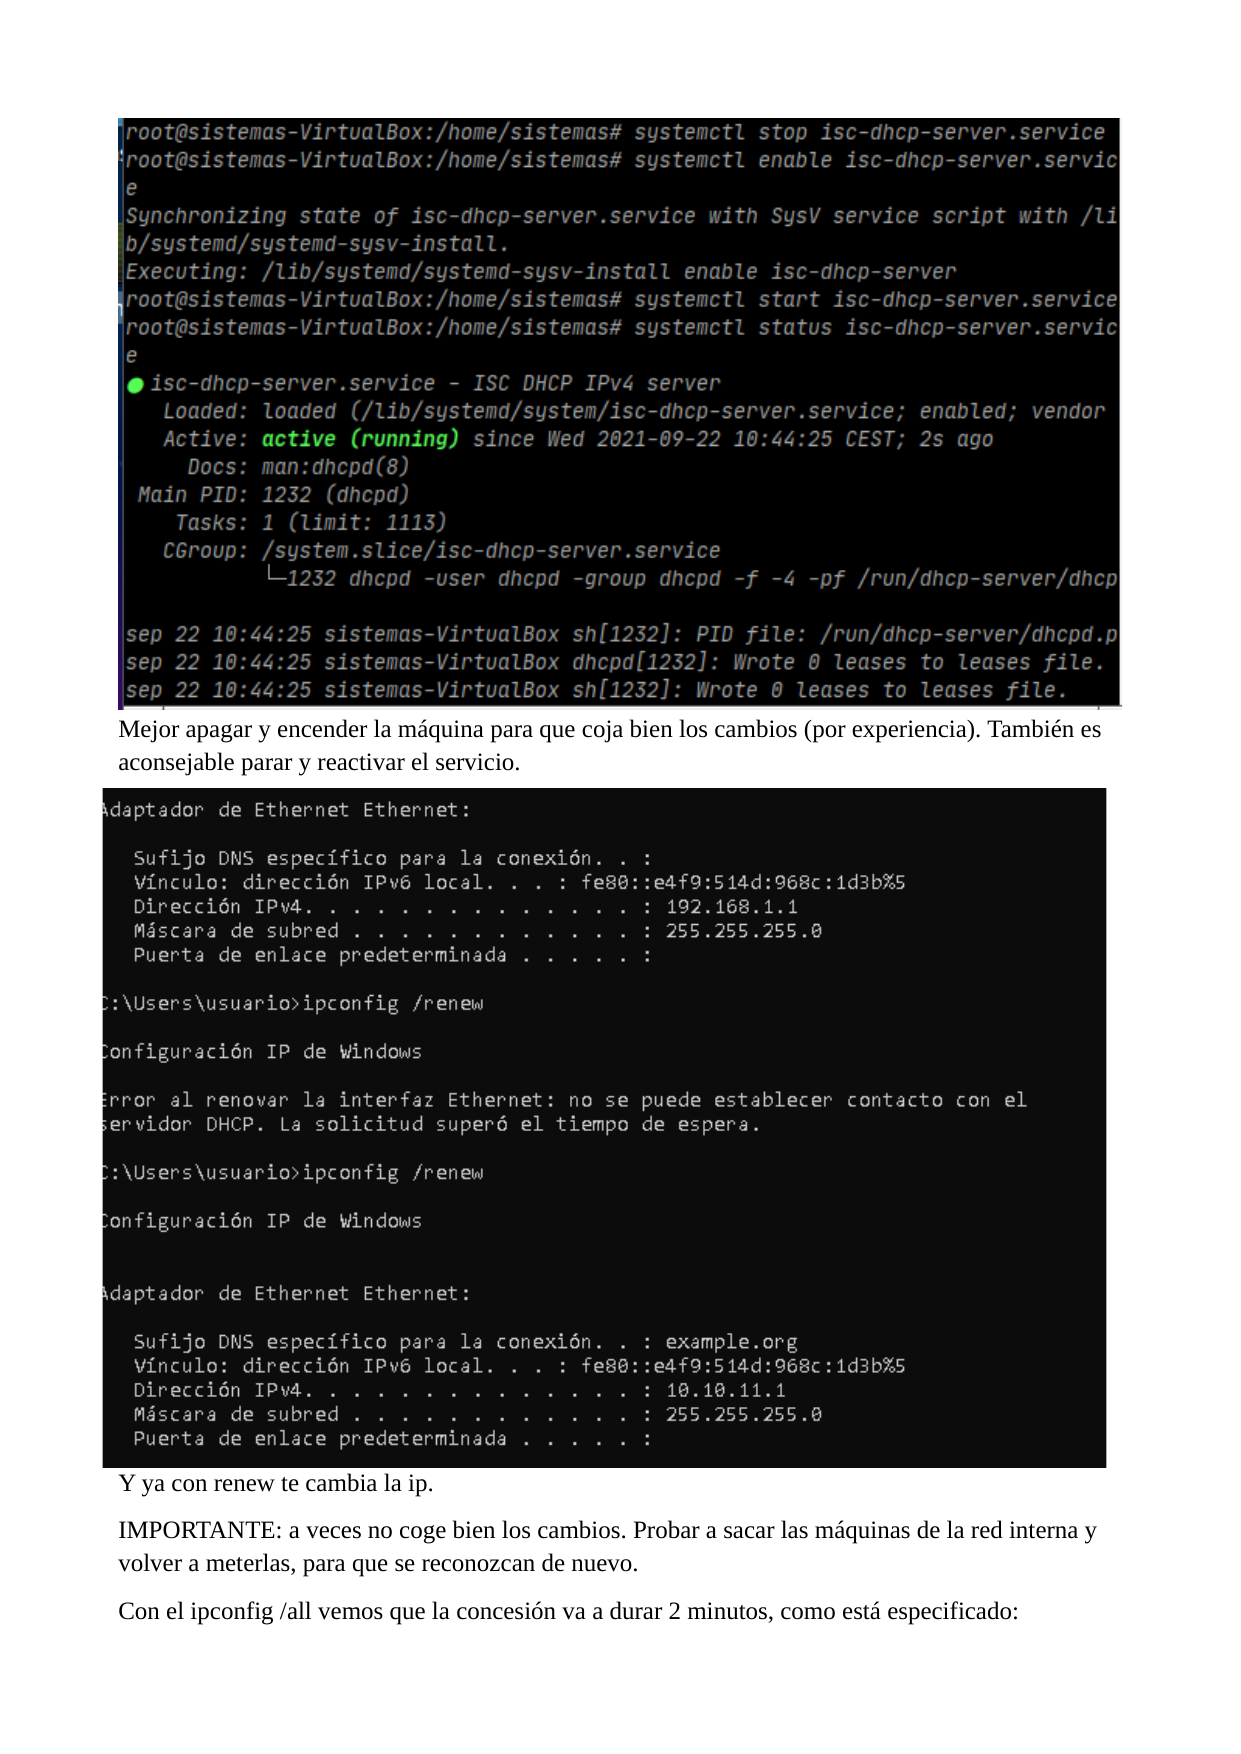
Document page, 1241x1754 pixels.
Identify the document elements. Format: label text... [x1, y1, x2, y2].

picture [118, 118, 1123, 710]
text IMPORTANTE: a veces no coge bien los cambios. Probar a sacar las máquinas de la red interna y volver a meterlas, para que se reconozcan de nuevo. [118, 1515, 1122, 1577]
picture [102, 788, 1107, 1468]
text Con el ipconfig /all vemos que la concesión va a durar 2 minutos, como está especificado: [118, 1596, 1122, 1625]
text Mejor apagar y encender la máquina para que coja bien los cambios (por experiencia). También es aconsejable parar y reactivar el servicio. Y ya con renew te cambia la ip. [118, 710, 1122, 1496]
